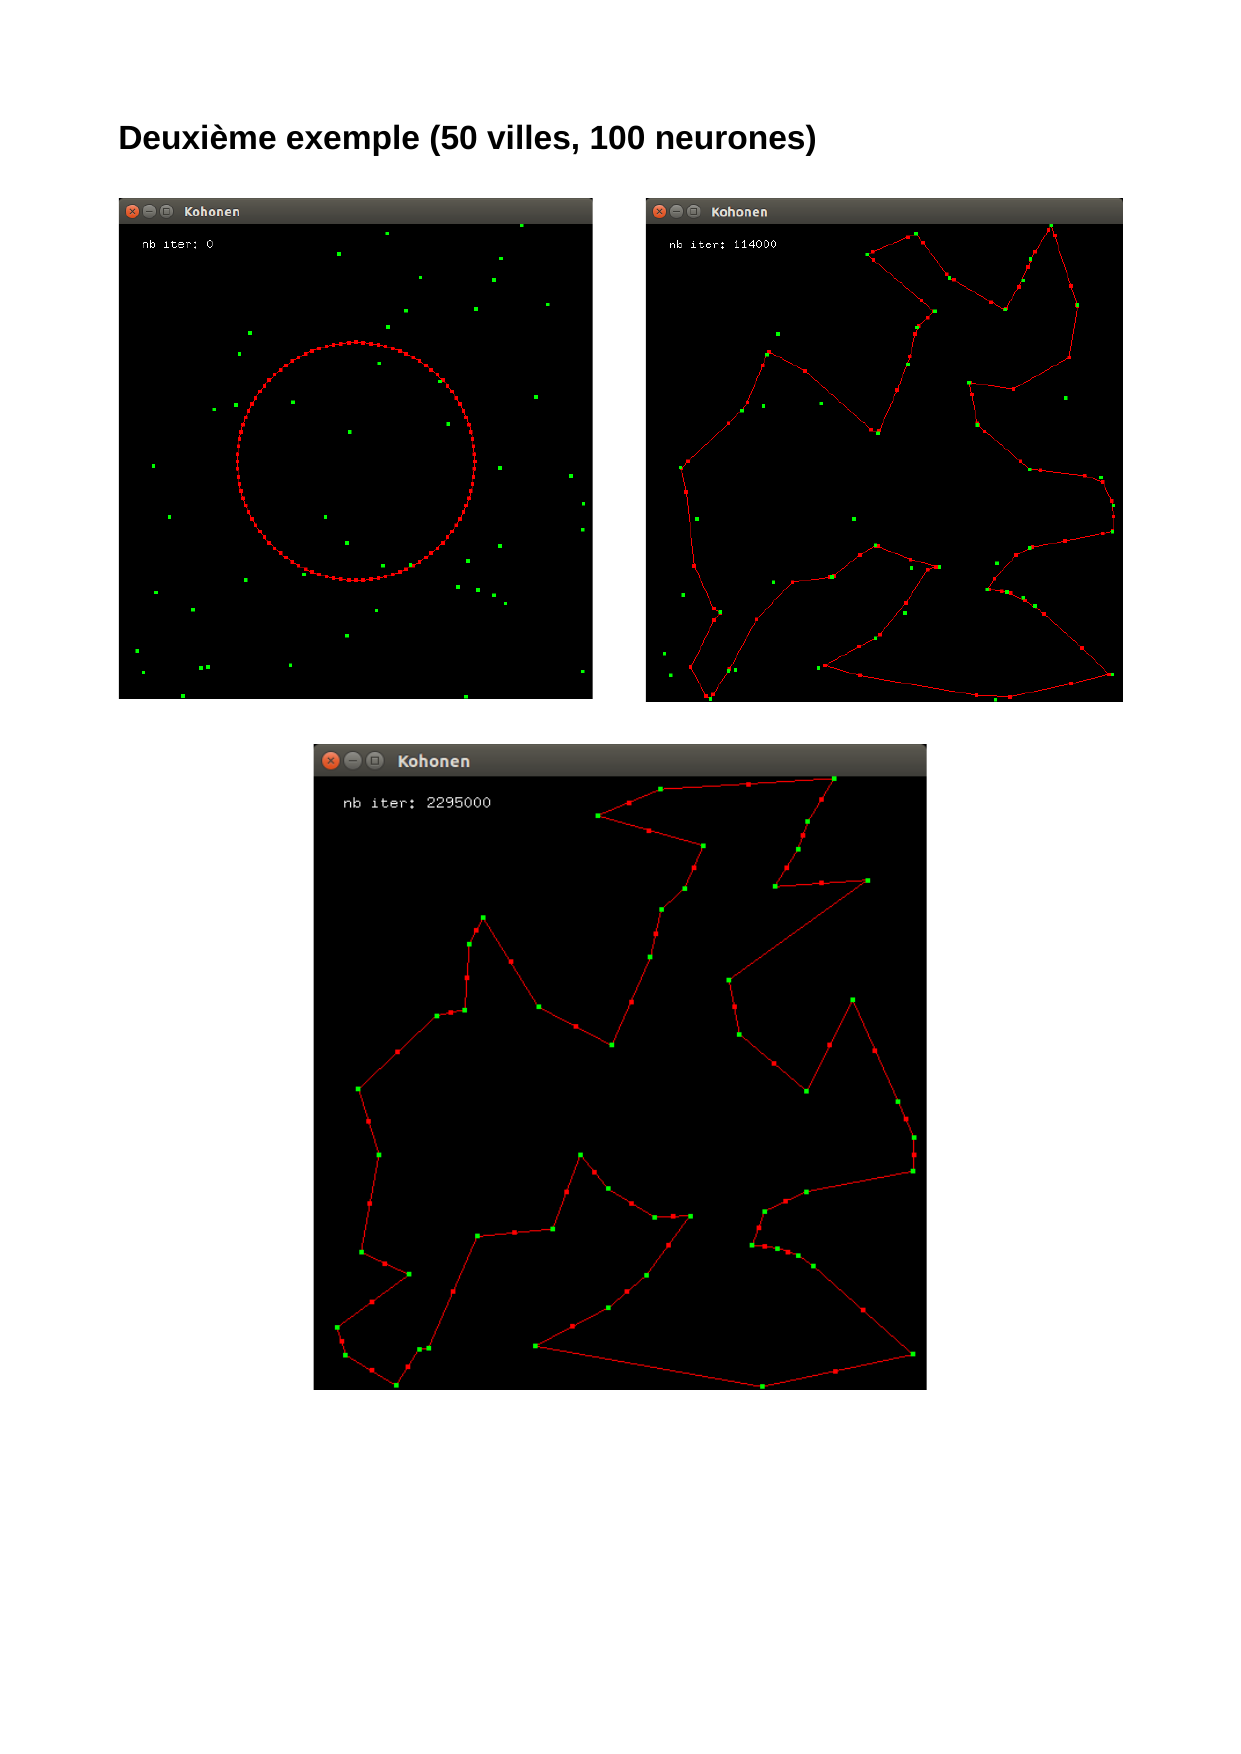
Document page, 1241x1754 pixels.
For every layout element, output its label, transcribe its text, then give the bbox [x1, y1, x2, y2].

picture [313, 744, 927, 1390]
subtitle Deuxième exemple (50 villes, 100 neurones) [118, 118, 1122, 157]
picture [118, 198, 593, 699]
picture [645, 198, 1123, 702]
